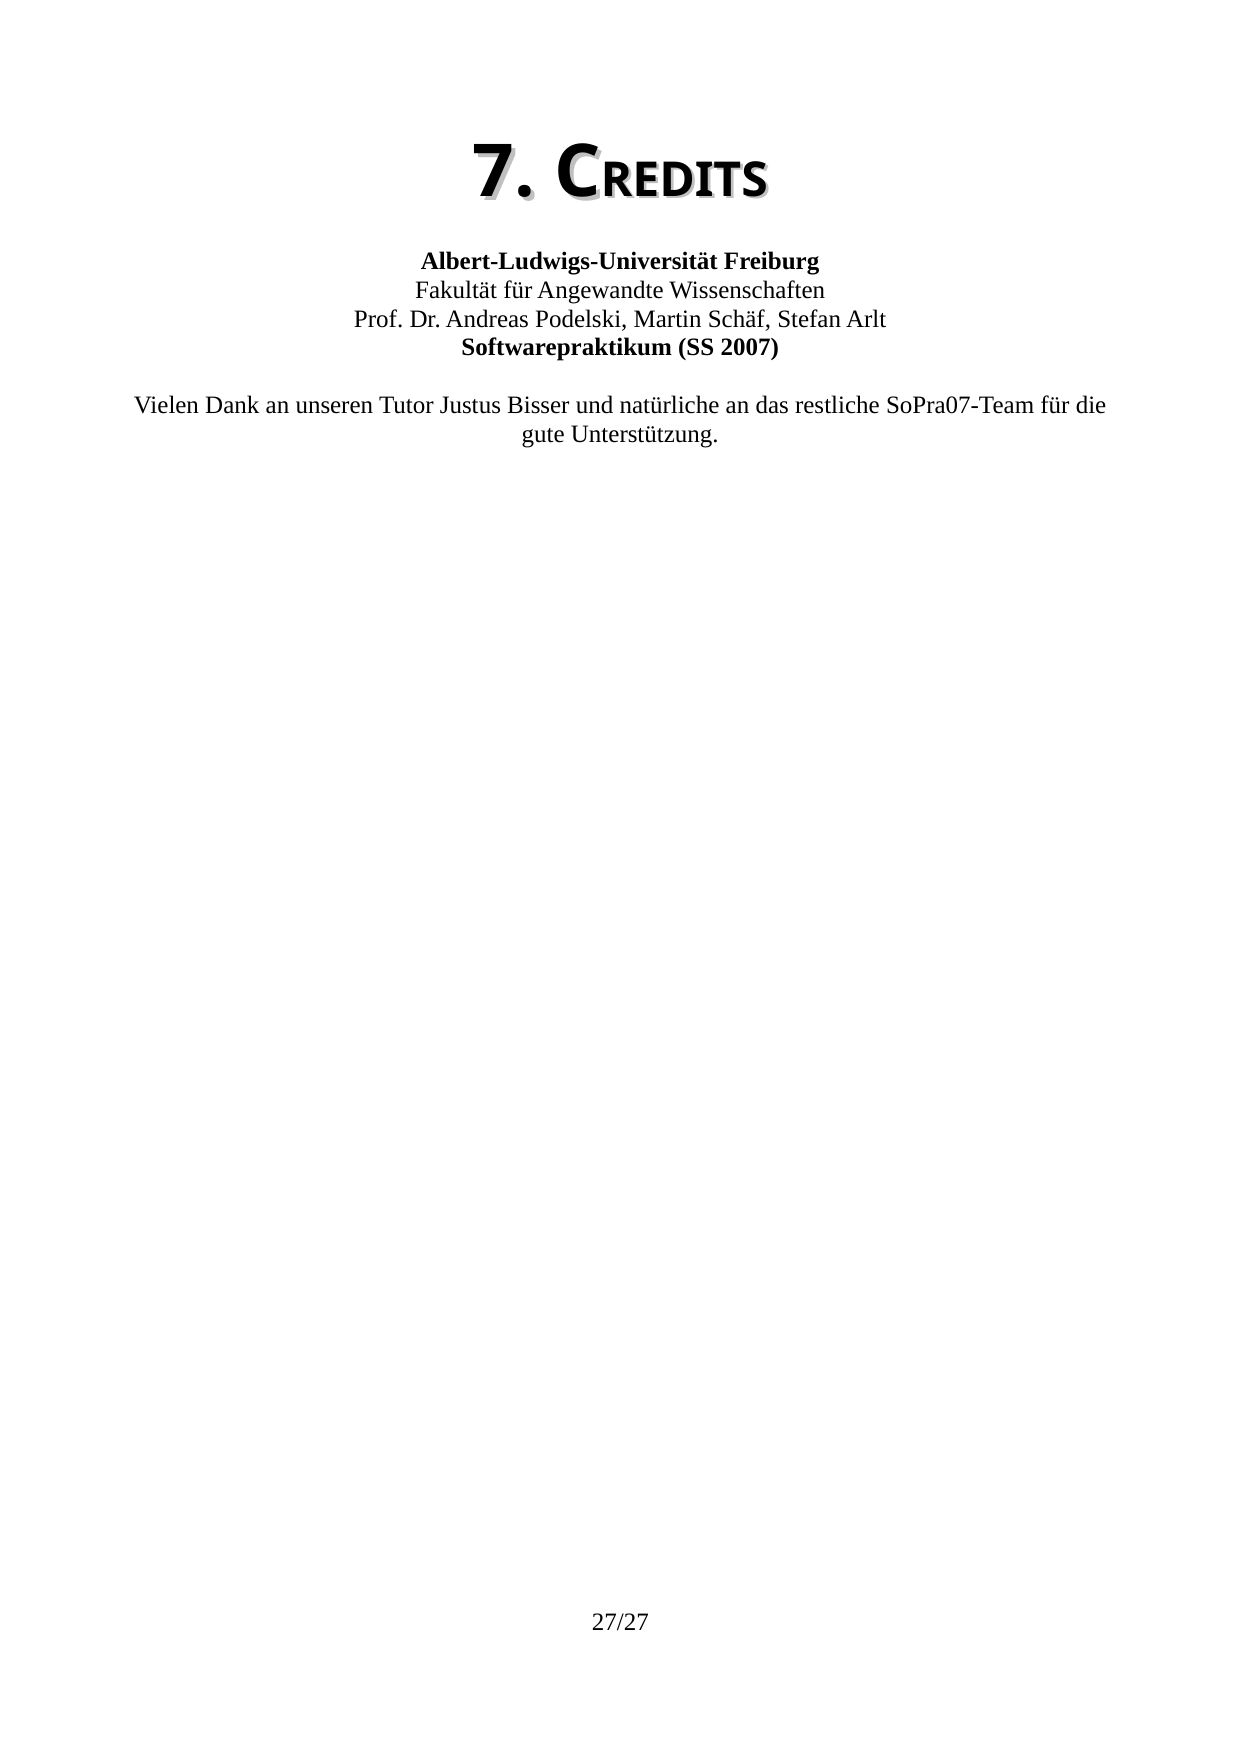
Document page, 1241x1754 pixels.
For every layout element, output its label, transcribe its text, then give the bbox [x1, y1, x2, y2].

text Vielen Dank an unseren Tutor Justus Bisser und natürliche an das restliche SoPra07-Team für die gute Unterstützung. [118, 390, 1122, 447]
text Albert-Ludwigs-Universität Freiburg [118, 246, 1122, 275]
text Prof. Dr. Andreas Podelski, Martin Schäf, Stefan Arlt [118, 304, 1122, 332]
subtitle 7. Credits [118, 118, 1122, 217]
text Softwarepraktikum (SS 2007) [118, 332, 1122, 361]
text Fakultät für Angewandte Wissenschaften [118, 275, 1122, 304]
